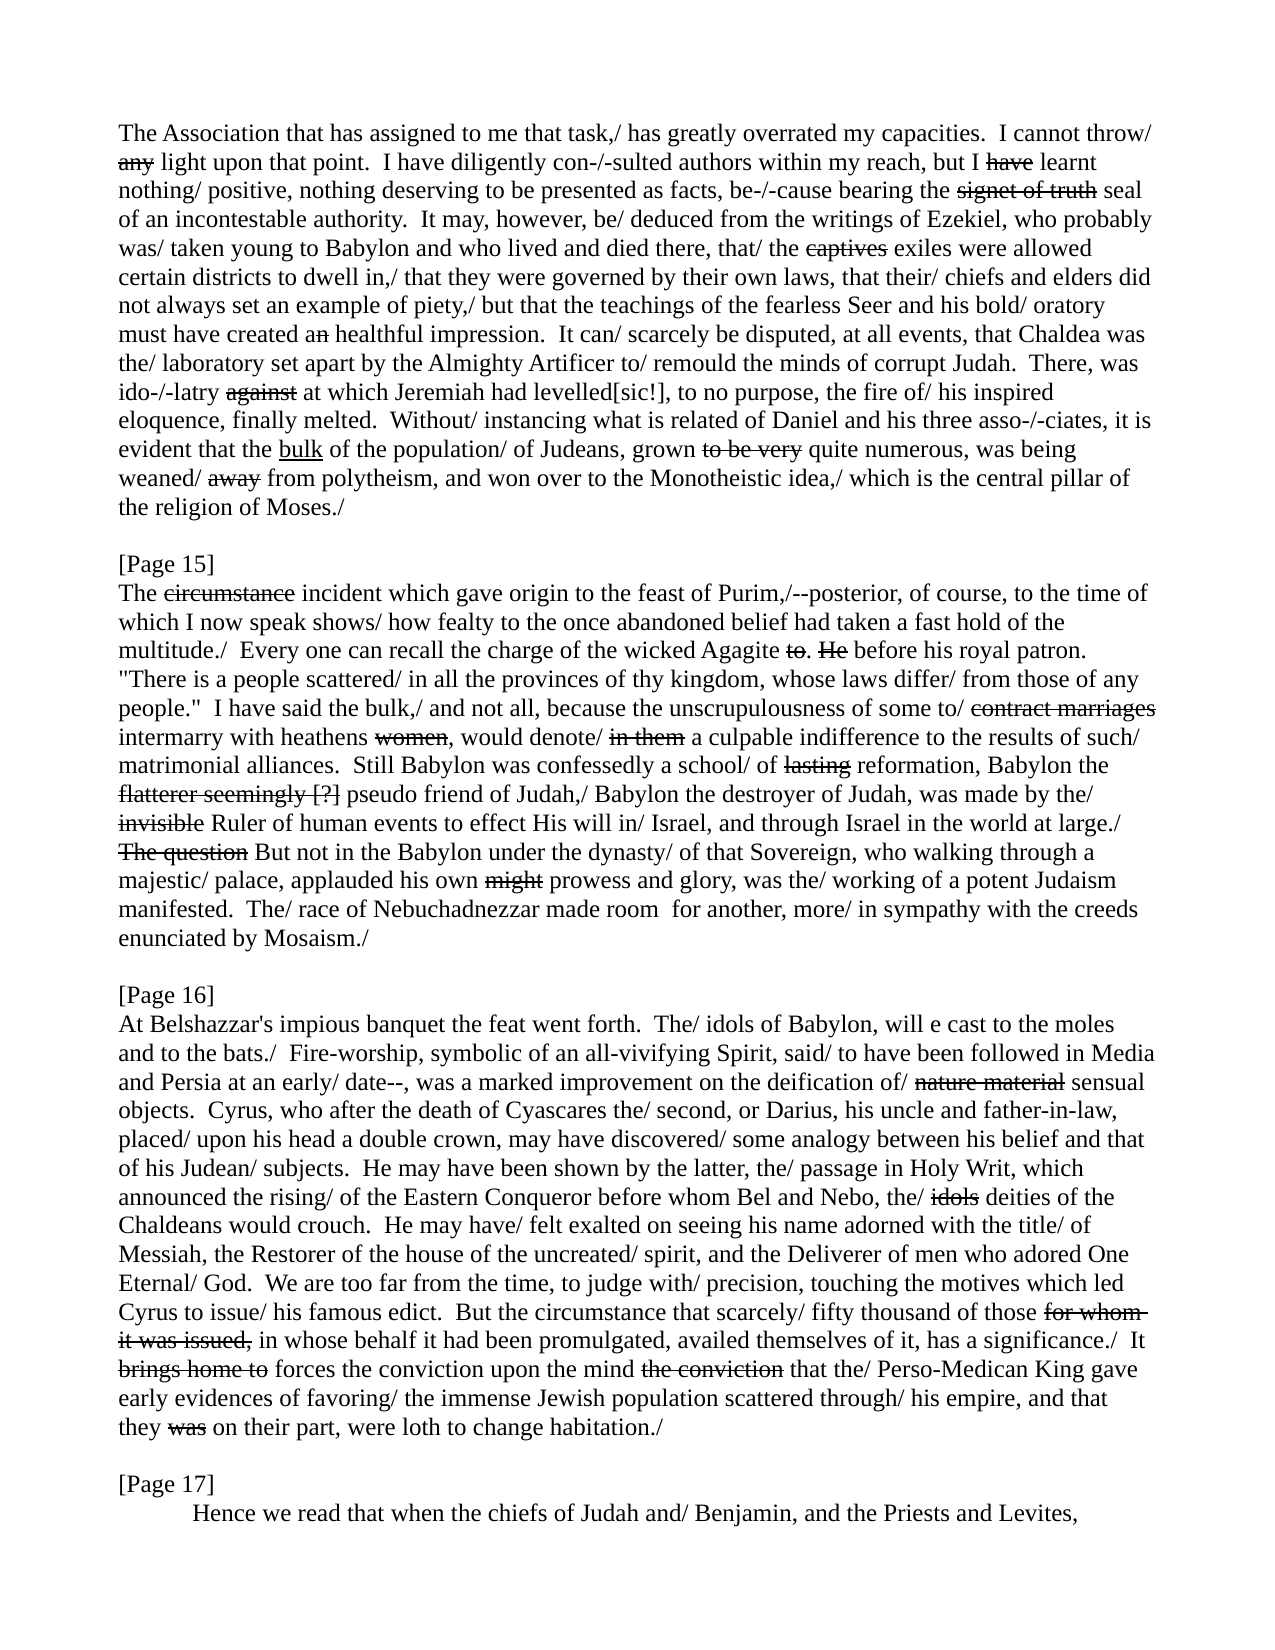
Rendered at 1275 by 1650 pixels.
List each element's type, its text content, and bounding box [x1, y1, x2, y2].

text [Page 15] [118, 549, 1157, 578]
text The Association that has assigned to me that task,/ has greatly overrated my capacities. I cannot throw/ any light upon that point. I have diligently con-/-sulted authors within my reach, but I have learnt nothing/ positive, nothing deserving to be presented as facts, be-/-cause bearing the signet of truth seal of an incontestable authority. It may, however, be/ deduced from the writings of Ezekiel, who probably was/ taken young to Babylon and who lived and died there, that/ the captives exiles were allowed certain districts to dwell in,/ that they were governed by their own laws, that their/ chiefs and elders did not always set an example of piety,/ but that the teachings of the fearless Seer and his bold/ oratory must have created an healthful impression. It can/ scarcely be disputed, at all events, that Chaldea was the/ laboratory set apart by the Almighty Artificer to/ remould the minds of corrupt Judah. There, was ido-/-latry against at which Jeremiah had levelled[sic!], to no purpose, the fire of/ his inspired eloquence, finally melted. Without/ instancing what is related of Daniel and his three asso-/-ciates, it is evident that the bulk of the population/ of Judeans, grown to be very quite numerous, was being weaned/ away from polytheism, and won over to the Monotheistic idea,/ which is the central pillar of the religion of Moses./ [118, 118, 1157, 521]
text At Belshazzar's impious banquet the feat went forth. The/ idols of Babylon, will e cast to the moles and to the bats./ Fire-worship, symbolic of an all-vivifying Spirit, said/ to have been followed in Media and Persia at an early/ date--, was a marked improvement on the deification of/ nature material sensual objects. Cyrus, who after the death of Cyascares the/ second, or Darius, his uncle and father-in-law, placed/ upon his head a double crown, may have discovered/ some analogy between his belief and that of his Judean/ subjects. He may have been shown by the latter, the/ passage in Holy Writ, which announced the rising/ of the Eastern Conqueror before whom Bel and Nebo, the/ idols deities of the Chaldeans would crouch. He may have/ felt exalted on seeing his name adorned with the title/ of Messiah, the Restorer of the house of the uncreated/ spirit, and the Deliverer of men who adored One Eternal/ God. We are too far from the time, to judge with/ precision, touching the motives which led Cyrus to issue/ his famous edict. But the circumstance that scarcely/ fifty thousand of those for whom it was issued, in whose behalf it had been promulgated, availed themselves of it, has a significance./ It brings home to forces the conviction upon the mind the conviction that the/ Perso-Medican King gave early evidences of favoring/ the immense Jewish population scattered through/ his empire, and that they was on their part, were loth to change habitation./ [118, 1009, 1157, 1441]
text The circumstance incident which gave origin to the feast of Purim,/--posterior, of course, to the time of which I now speak shows/ how fealty to the once abandoned belief had taken a fast hold of the multitude./ Every one can recall the charge of the wicked Agagite to. He before his royal patron. "There is a people scattered/ in all the provinces of thy kingdom, whose laws differ/ from those of any people." I have said the bulk,/ and not all, because the unscrupulousness of some to/ contract marriages intermarry with heathens women, would denote/ in them a culpable indifference to the results of such/ matrimonial alliances. Still Babylon was confessedly a school/ of lasting reformation, Babylon the flatterer seemingly [?] pseudo friend of Judah,/ Babylon the destroyer of Judah, was made by the/ invisible Ruler of human events to effect His will in/ Israel, and through Israel in the world at large./ The question But not in the Babylon under the dynasty/ of that Sovereign, who walking through a majestic/ palace, applauded his own might prowess and glory, was the/ working of a potent Judaism manifested. The/ race of Nebuchadnezzar made room for another, more/ in sympathy with the creeds enunciated by Mosaism./ [118, 578, 1157, 952]
text [Page 16] [118, 981, 1157, 1009]
text Hence we read that when the chiefs of Judah and/ Benjamin, and the Priests and Levites, [118, 1498, 1157, 1527]
text [Page 17] [118, 1469, 1157, 1498]
